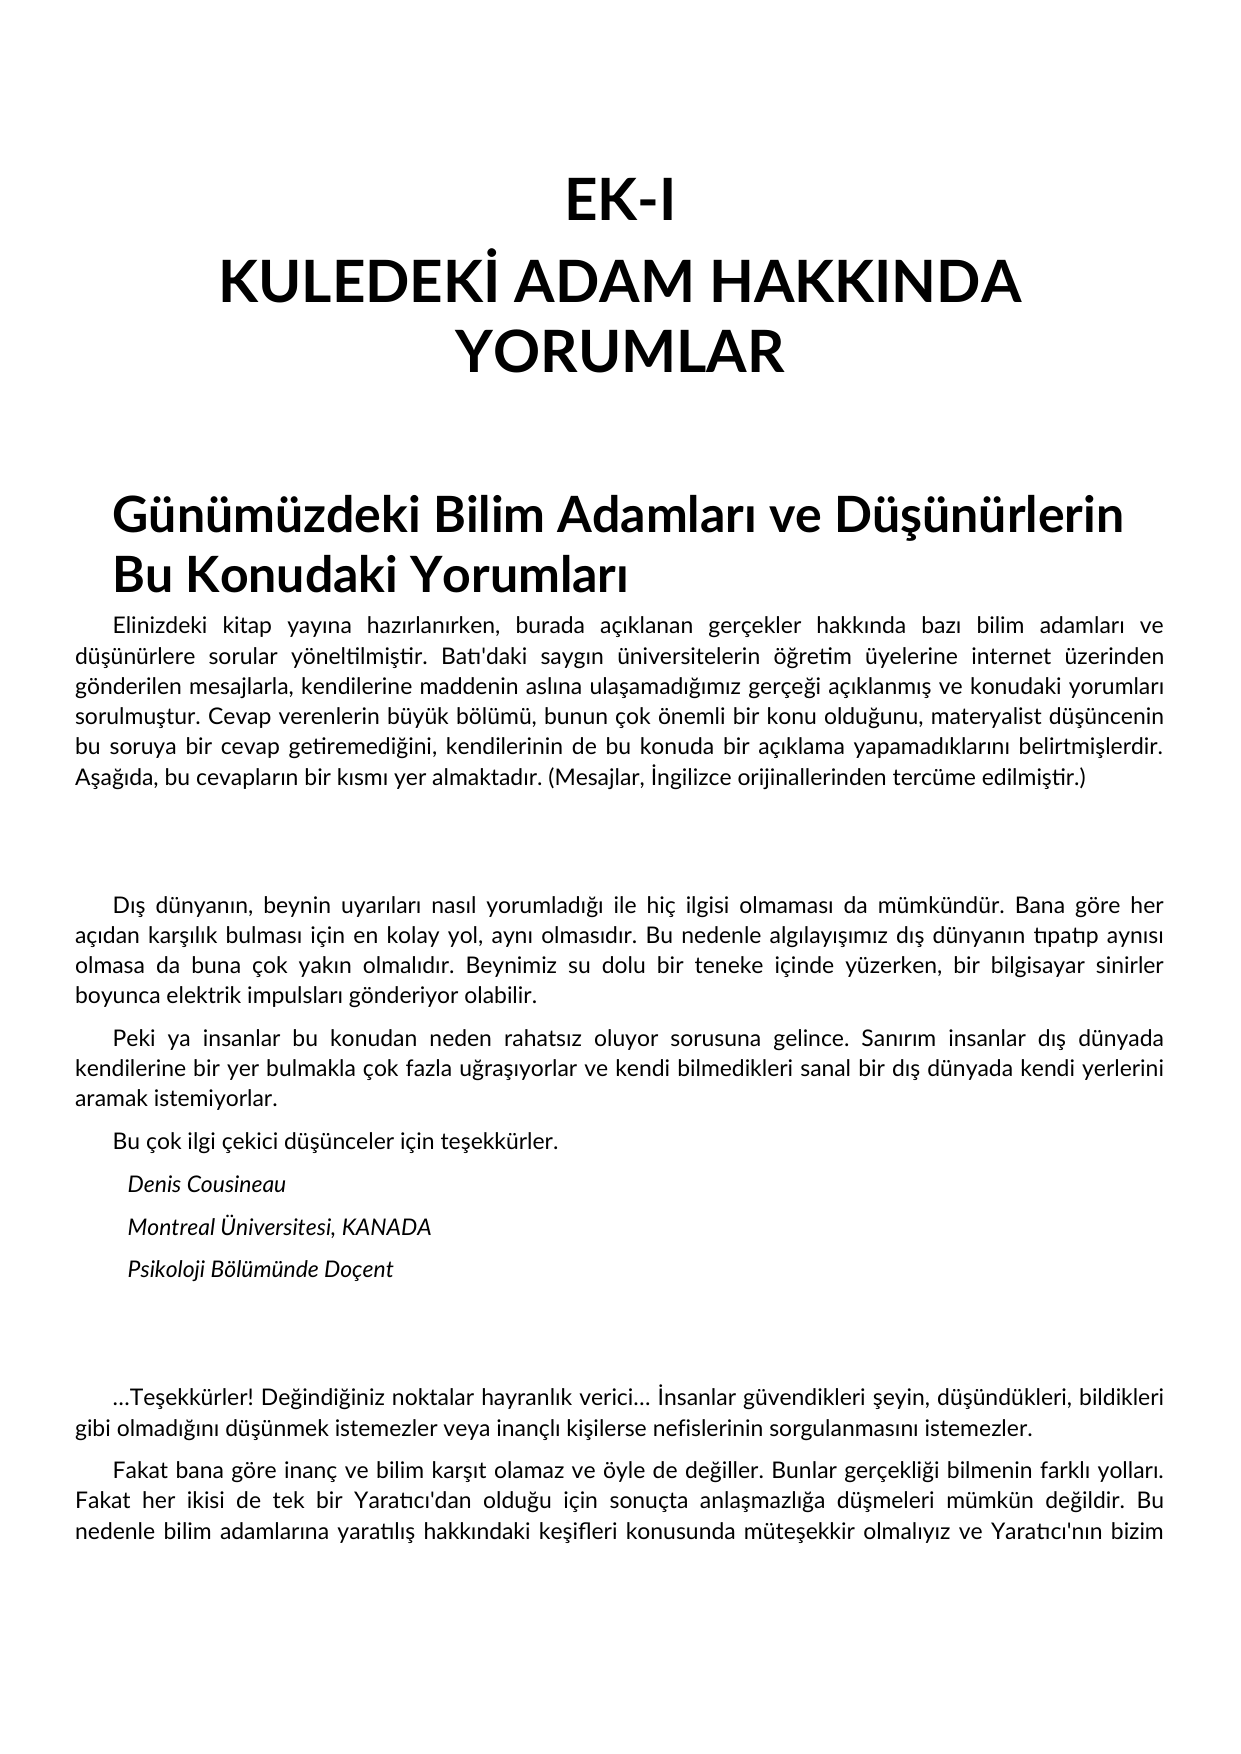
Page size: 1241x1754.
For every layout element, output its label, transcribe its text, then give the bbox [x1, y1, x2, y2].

text Dış dünyanın, beynin uyarıları nasıl yorumladığı ile hiç ilgisi olmaması da mümkündür. Bana göre her açıdan karşılık bulması için en kolay yol, aynı olmasıdır. Bu nedenle algılayışımız dış dünyanın tıpatıp aynısı olmasa da buna çok yakın olmalıdır. Beynimiz su dolu bir teneke içinde yüzerken, bir bilgisayar sinirler boyunca elektrik impulsları gönderiyor olabilir. [75, 890, 1165, 1008]
text Montreal Üniversitesi, KANADA [127, 1212, 1143, 1240]
text …Teşekkürler! Değindiğiniz noktalar hayranlık verici… İnsanlar güvendikleri şeyin, düşündükleri, bildikleri gibi olmadığını düşünmek istemezler veya inançlı kişilerse nefislerinin sorgulanmasını istemezler. [75, 1383, 1165, 1441]
text Peki ya insanlar bu konudan neden rahatsız oluyor sorusuna gelince. Sanırım insanlar dış dünyada kendilerine bir yer bulmakla çok fazla uğraşıyorlar ve kendi bilmedikleri sanal bir dış dünyada kendi yerlerini aramak istemiyorlar. [75, 1024, 1165, 1112]
subtitle EK-I [75, 162, 1165, 232]
text Bu çok ilgi çekici düşünceler için teşekkürler. [75, 1127, 1165, 1154]
text Fakat bana göre inanç ve bilim karşıt olamaz ve öyle de değiller. Bunlar gerçekliği bilmenin farklı yolları. Fakat her ikisi de tek bir Yaratıcı'dan olduğu için sonuçta anlaşmazlığa düşmeleri mümkün değildir. Bu nedenle bilim adamlarına yaratılış hakkındaki keşifleri konusunda müteşekkir olmalıyız ve Yaratıcı'nın bizim [75, 1456, 1165, 1544]
text Psikoloji Bölümünde Doçent [127, 1255, 1143, 1282]
subtitle KULEDEKİ ADAM HAKKINDA YORUMLAR [75, 245, 1165, 385]
text Elinizdeki kitap yayına hazırlanırken, burada açıklanan gerçekler hakkında bazı bilim adamları ve düşünürlere sorular yöneltilmiştir. Batı'daki saygın üniversitelerin öğretim üyelerine internet üzerinden gönderilen mesajlarla, kendilerine maddenin aslına ulaşamadığımız gerçeği açıklanmış ve konudaki yorumları sorulmuştur. Cevap verenlerin büyük bölümü, bunun çok önemli bir konu olduğunu, materyalist düşüncenin bu soruya bir cevap getiremediğini, kendilerinin de bu konuda bir açıklama yapamadıklarını belirtmişlerdir. Aşağıda, bu cevapların bir kısmı yer almaktadır. (Mesajlar, İngilizce orijinallerinden tercüme edilmiştir.) [75, 611, 1165, 790]
text Denis Cousineau [127, 1169, 1143, 1197]
subtitle Günümüzdeki Bilim Adamları ve Düşünürlerin Bu Konudaki Yorumları [112, 483, 1165, 603]
